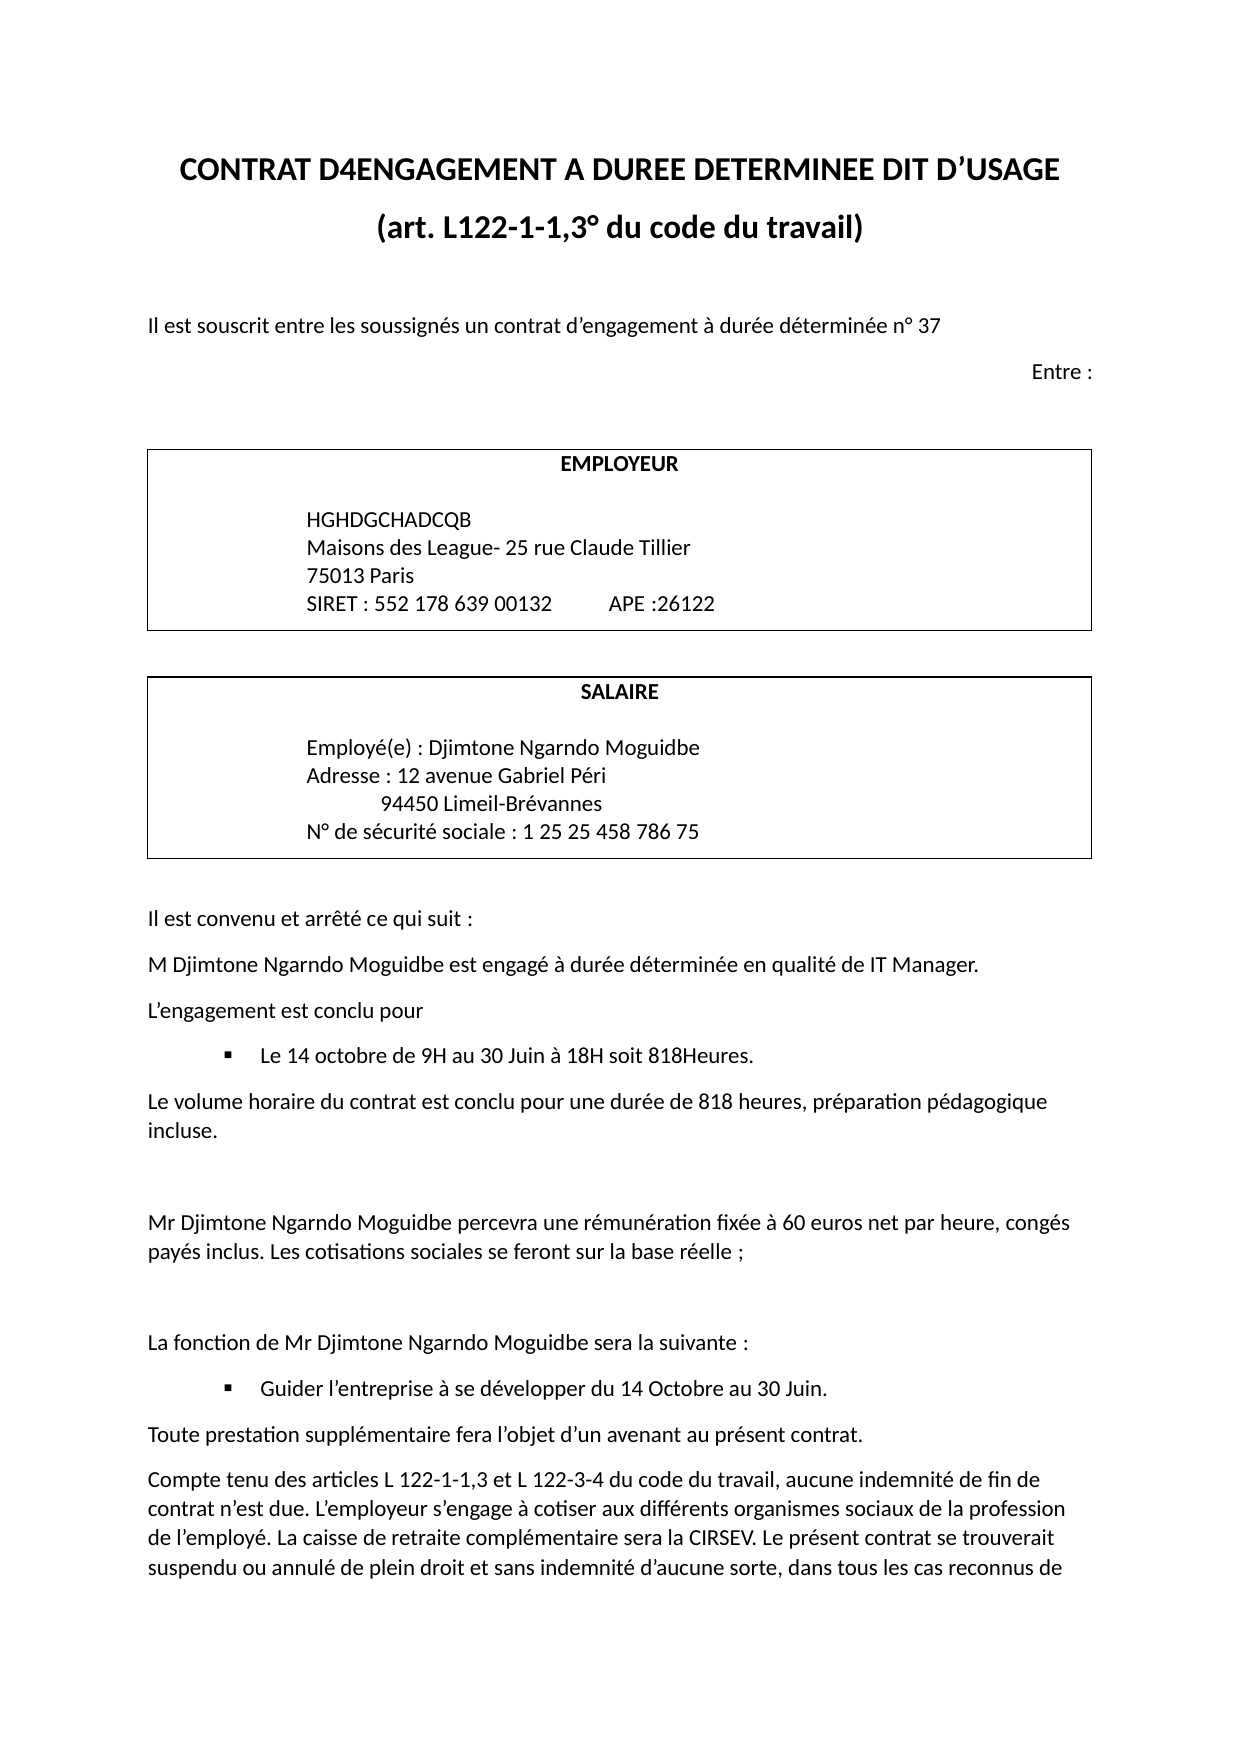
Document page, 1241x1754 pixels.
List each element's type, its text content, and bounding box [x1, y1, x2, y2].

list Guider l’entreprise à se développer du 14 Octobre au 30 Juin. [223, 1374, 1093, 1402]
text Entre : [148, 357, 1093, 385]
text Il est souscrit entre les soussignés un contrat d’engagement à durée déterminée n° 37 [148, 311, 1093, 339]
text Le volume horaire du contrat est conclu pour une durée de 818 heures, préparation pédagogique incluse. [148, 1087, 1093, 1144]
text Compte tenu des articles L 122-1-1,3 et L 122-3-4 du code du travail, aucune indemnité de fin de contrat n’est due. L’employeur s’engage à cotiser aux différents organismes sociaux de la profession de l’employé. La caisse de retraite complémentaire sera la CIRSEV. Le présent contrat se trouverait suspendu ou annulé de plein droit et sans indemnité d’aucune sorte, dans tous les cas reconnus de [148, 1465, 1093, 1581]
table_header SALAIRE Employé(e) : Djimtone Ngarndo Moguidbe Adresse : 12 avenue Gabriel Péri 94450 Limeil-Brévannes N° de sécurité sociale : 1 25 25 458 786 75 [148, 678, 1091, 857]
list Le 14 octobre de 9H au 30 Juin à 18H soit 818Heures. [223, 1041, 1093, 1069]
text Mr Djimtone Ngarndo Moguidbe percevra une rémunération fixée à 60 euros net par heure, congés payés inclus. Les cotisations sociales se feront sur la base réelle ; [148, 1208, 1093, 1265]
text CONTRAT D4ENGAGEMENT A DUREE DETERMINEE DIT D’USAGE [148, 148, 1093, 188]
text Toute prestation supplémentaire fera l’objet d’un avenant au présent contrat. [148, 1420, 1093, 1448]
text La fonction de Mr Djimtone Ngarndo Moguidbe sera la suivante : [148, 1328, 1093, 1356]
table_header EMPLOYEUR HGHDGCHADCQB Maisons des League- 25 rue Claude Tillier 75013 Paris SIRET : 552 178 639 00132 APE :26122 [148, 450, 1091, 629]
text M Djimtone Ngarndo Moguidbe est engagé à durée déterminée en qualité de IT Manager. [148, 950, 1093, 978]
text L’engagement est conclu pour [148, 996, 1093, 1024]
text (art. L122-1-1,3° du code du travail) [148, 207, 1093, 247]
text Il est convenu et arrêté ce qui suit : [148, 904, 1093, 932]
